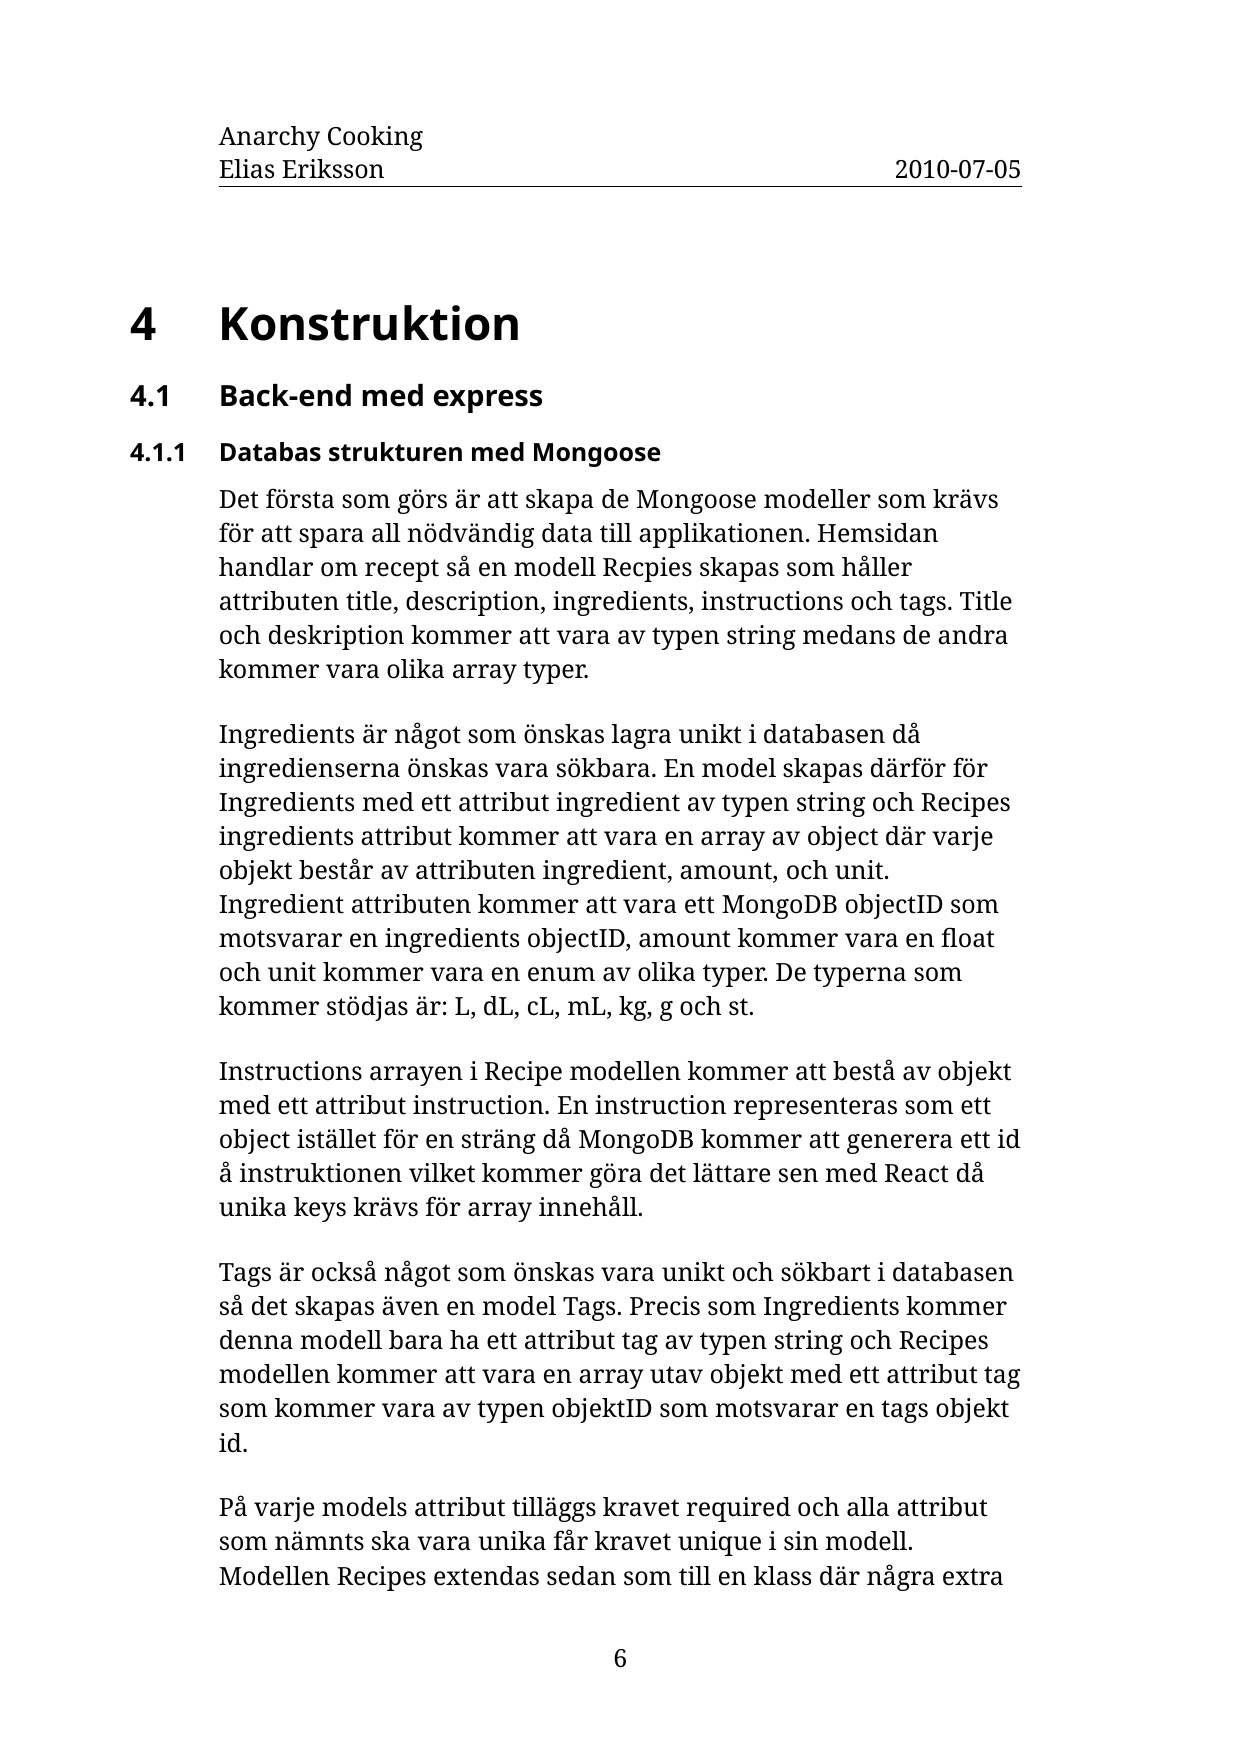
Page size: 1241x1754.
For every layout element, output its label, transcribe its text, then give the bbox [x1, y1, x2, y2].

subtitle Databas strukturen med Mongoose [130, 434, 1022, 468]
text På varje models attribut tilläggs kravet required och alla attribut som nämnts ska vara unika får kravet unique i sin modell. Modellen Recipes extendas sedan som till en klass där några extra [218, 1490, 1022, 1592]
text Det första som görs är att skapa de Mongoose modeller som krävs för att spara all nödvändig data till applikationen. Hemsidan handlar om recept så en modell Recpies skapas som håller attributen title, description, ingredients, instructions och tags. Title och deskription kommer att vara av typen string medans de andra kommer vara olika array typer. [218, 481, 1022, 686]
text Instructions arrayen i Recipe modellen kommer att bestå av objekt med ett attribut instruction. En instruction representeras som ett object istället för en sträng då MongoDB kommer att generera ett id å instruktionen vilket kommer göra det lättare sen med React då unika keys krävs för array innehåll. [218, 1054, 1022, 1224]
text Tags är också något som önskas vara unikt och sökbart i databasen så det skapas även en model Tags. Precis som Ingredients kommer denna modell bara ha ett attribut tag av typen string och Recipes modellen kommer att vara en array utav objekt med ett attribut tag som kommer vara av typen objektID som motsvarar en tags objekt id. [218, 1255, 1022, 1459]
subtitle Konstruktion [130, 291, 1022, 353]
subtitle Back-end med express [130, 375, 1022, 415]
text Ingredients är något som önskas lagra unikt i databasen då ingredienserna önskas vara sökbara. En model skapas därför för Ingredients med ett attribut ingredient av typen string och Recipes ingredients attribut kommer att vara en array av object där varje objekt består av attributen ingredient, amount, och unit. Ingredient attributen kommer att vara ett MongoDB objectID som motsvarar en ingredients objectID, amount kommer vara en float och unit kommer vara en enum av olika typer. De typerna som kommer stödjas är: L, dL, cL, mL, kg, g och st. [218, 717, 1022, 1023]
